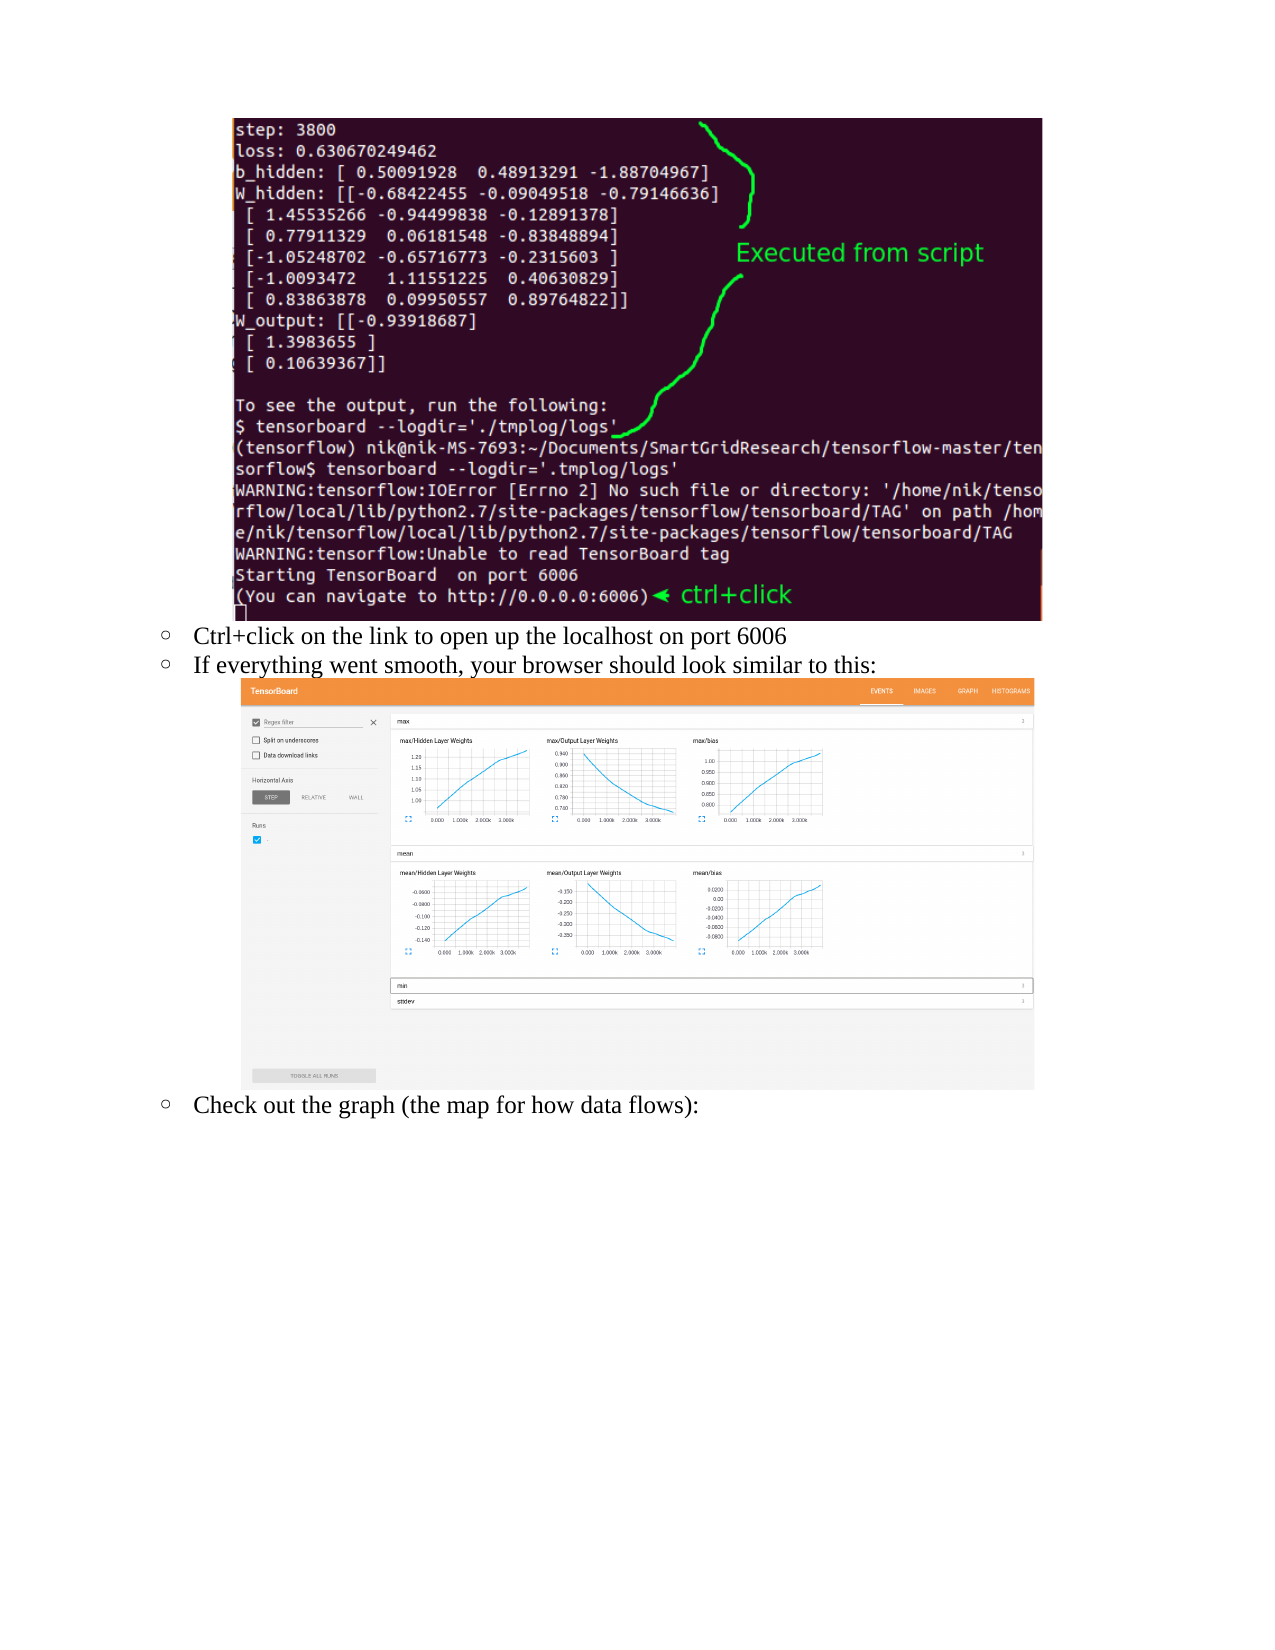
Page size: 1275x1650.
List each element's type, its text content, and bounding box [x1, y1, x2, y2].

picture [232, 118, 1043, 621]
list Ctrl+click on the link to open up the localhost on port 6006 [156, 118, 1157, 650]
list If everything went smooth, your browser should look similar to this: [156, 650, 1157, 678]
list Check out the graph (the map for how data flows): [156, 678, 1157, 1119]
picture [240, 678, 1035, 1090]
